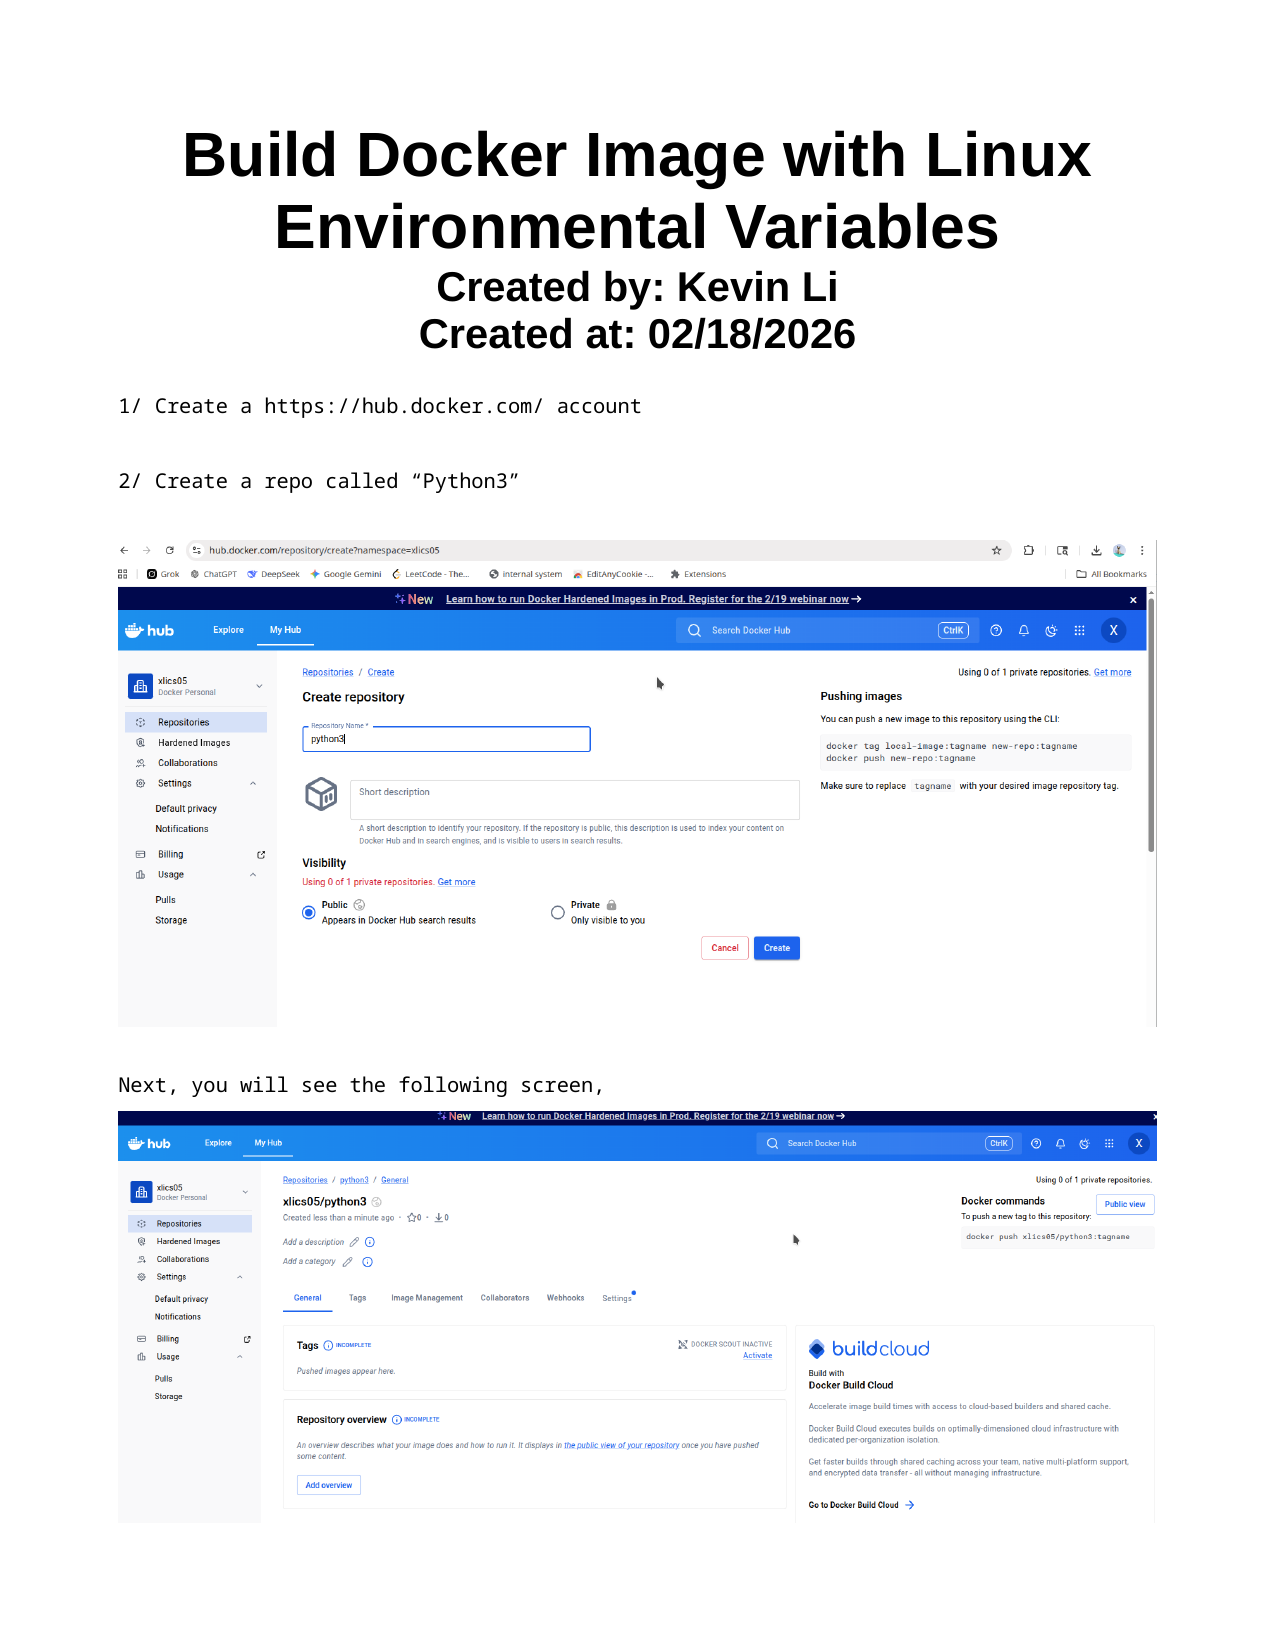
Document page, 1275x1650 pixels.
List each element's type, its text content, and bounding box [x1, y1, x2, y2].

text Created by: Kevin Li [118, 262, 1157, 310]
text Next, you will see the following screen, [118, 1071, 1157, 1099]
text Created at: 02/18/2026 [118, 310, 1157, 358]
picture [118, 540, 1157, 1027]
picture [118, 1111, 1157, 1523]
text 2/ Create a repo called “Python3” [118, 466, 1157, 494]
text Build Docker Image with Linux Environmental Variables [118, 118, 1157, 262]
text 1/ Create a https://hub.docker.com/ account [118, 392, 1157, 420]
